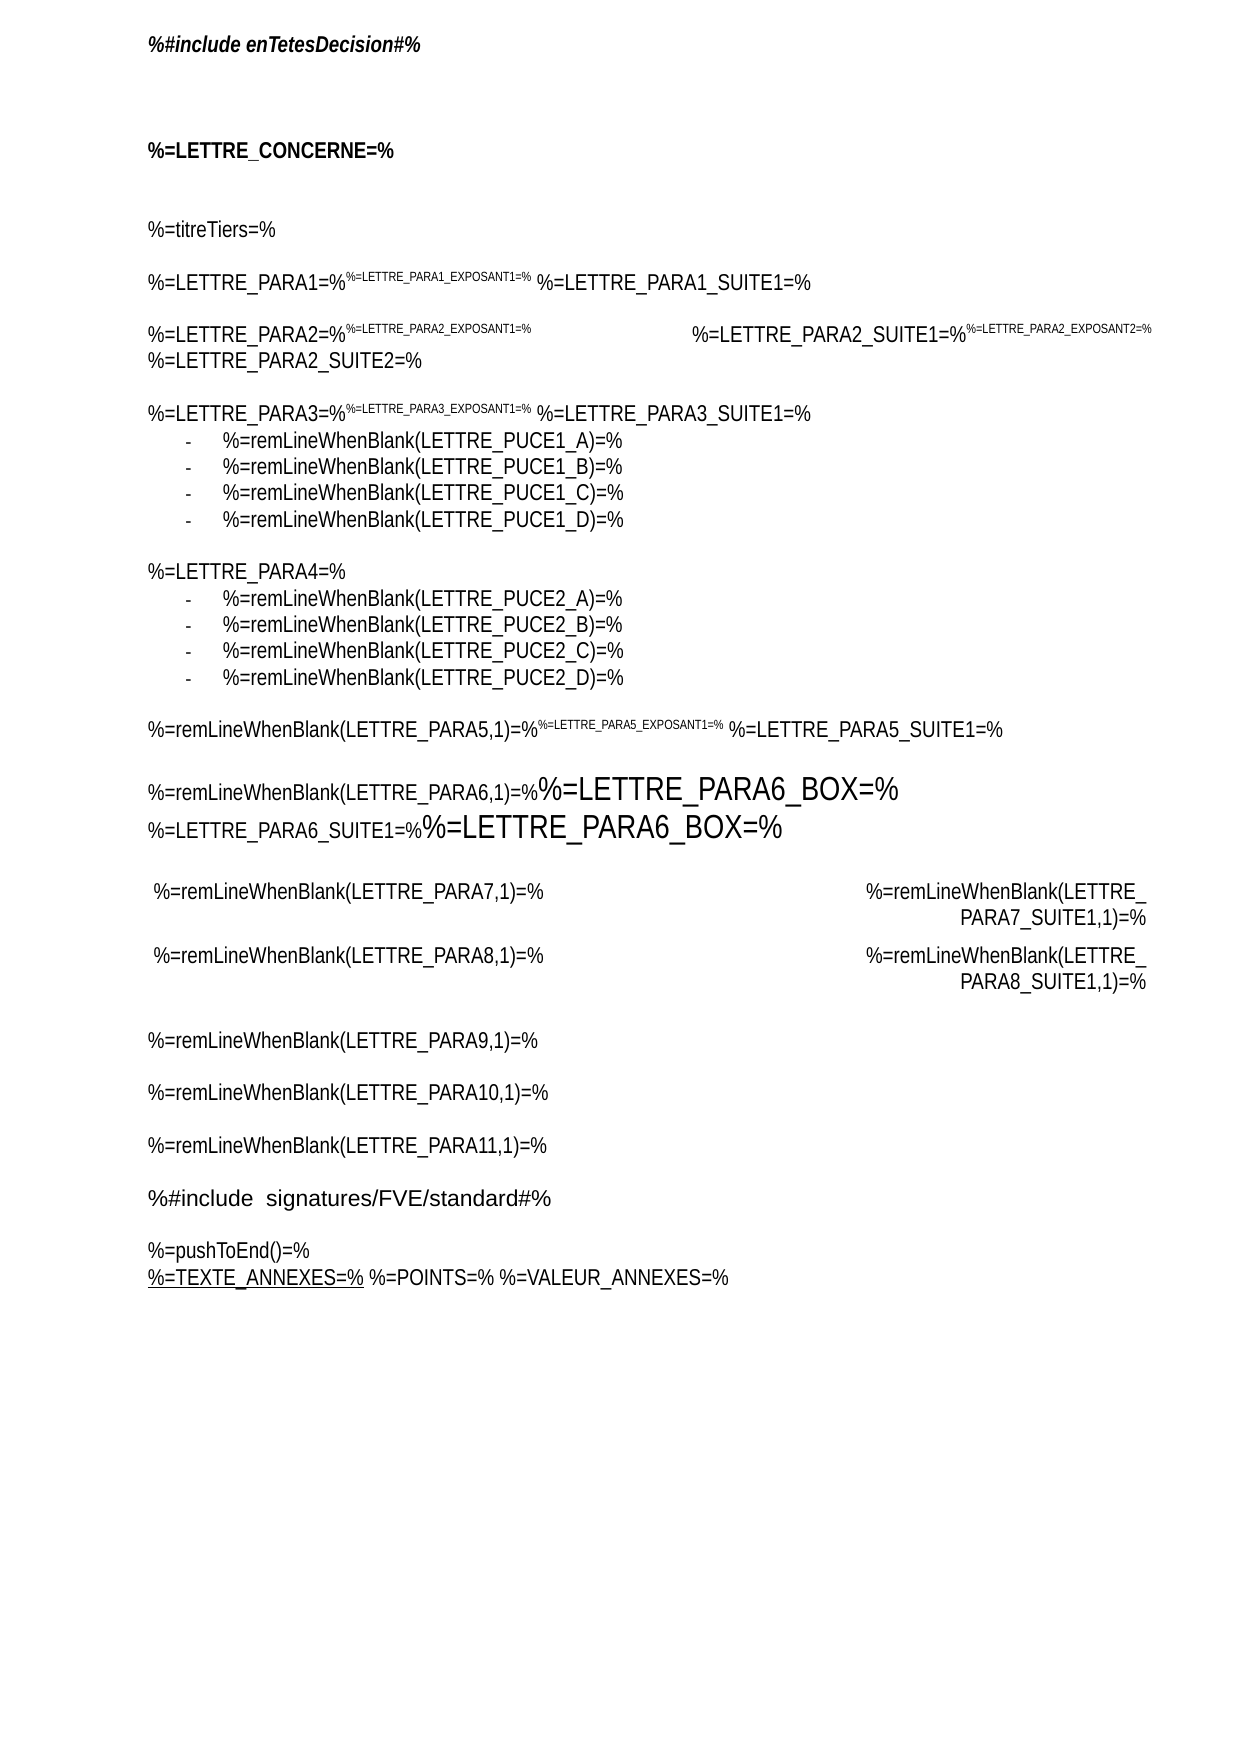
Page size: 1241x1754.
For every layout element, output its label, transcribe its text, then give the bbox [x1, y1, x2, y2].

text %=LETTRE_PARA1=%%=LETTRE_PARA1_EXPOSANT1=% %=LETTRE_PARA1_SUITE1=% [148, 268, 1152, 295]
table_header %=remLineWhenBlank(LETTRE_PARA7,1)=% [148, 872, 853, 936]
text %=remLineWhenBlank(LETTRE_PARA10,1)=% [148, 1079, 1152, 1106]
text %#include signatures/FVE/standard#% [148, 1185, 1152, 1211]
list %=remLineWhenBlank(LETTRE_PUCE1_C)=% [185, 479, 1152, 506]
table_header %=remLineWhenBlank(LETTRE_PARA8,1)=% [148, 936, 852, 1000]
list %=remLineWhenBlank(LETTRE_PUCE2_D)=% [185, 664, 1152, 690]
list %=remLineWhenBlank(LETTRE_PUCE2_A)=% [185, 585, 1152, 611]
text %=remLineWhenBlank(LETTRE_PARA11,1)=% [148, 1132, 1152, 1158]
list %=remLineWhenBlank(LETTRE_PUCE1_A)=% [185, 427, 1152, 453]
table_header %=remLineWhenBlank(LETTRE_PARA8_SUITE1,1)=% [852, 936, 1152, 1000]
text %=remLineWhenBlank(LETTRE_PARA9,1)=% [148, 1027, 1152, 1053]
list %=remLineWhenBlank(LETTRE_PUCE1_B)=% [185, 453, 1152, 479]
list %=remLineWhenBlank(LETTRE_PUCE1_D)=% [185, 506, 1152, 532]
text %=pushToEnd()=% [148, 1237, 1152, 1264]
list %=remLineWhenBlank(LETTRE_PUCE2_C)=% [185, 637, 1152, 664]
text %=LETTRE_CONCERNE=% [148, 137, 1152, 163]
list %=remLineWhenBlank(LETTRE_PUCE2_B)=% [185, 611, 1152, 637]
table_header %=remLineWhenBlank(LETTRE_PARA7_SUITE1,1)=% [854, 872, 1152, 936]
text %=remLineWhenBlank(LETTRE_PARA5,1)=%%=LETTRE_PARA5_EXPOSANT1=% %=LETTRE_PARA5_SUITE1=% [148, 716, 1152, 743]
text %#include enTetesDecision#% [148, 31, 1152, 58]
text %=LETTRE_PARA2=%%=LETTRE_PARA2_EXPOSANT1=% %=LETTRE_PARA2_SUITE1=%%=LETTRE_PARA2_EXPOSANT2=% %=LETTRE_PARA2_SUITE2=% [148, 321, 1152, 374]
text %=LETTRE_PARA3=%%=LETTRE_PARA3_EXPOSANT1=% %=LETTRE_PARA3_SUITE1=% [148, 400, 1152, 427]
text %=titreTiers=% [148, 216, 1152, 242]
text %=LETTRE_PARA4=% [148, 558, 1152, 585]
text %=TEXTE_ANNEXES=% %=POINTS=% %=VALEUR_ANNEXES=% [148, 1264, 1152, 1290]
text %=remLineWhenBlank(LETTRE_PARA6,1)=%%=LETTRE_PARA6_BOX=%%=LETTRE_PARA6_SUITE1=%%=LETTRE_PARA6_BOX=% [148, 769, 1152, 846]
